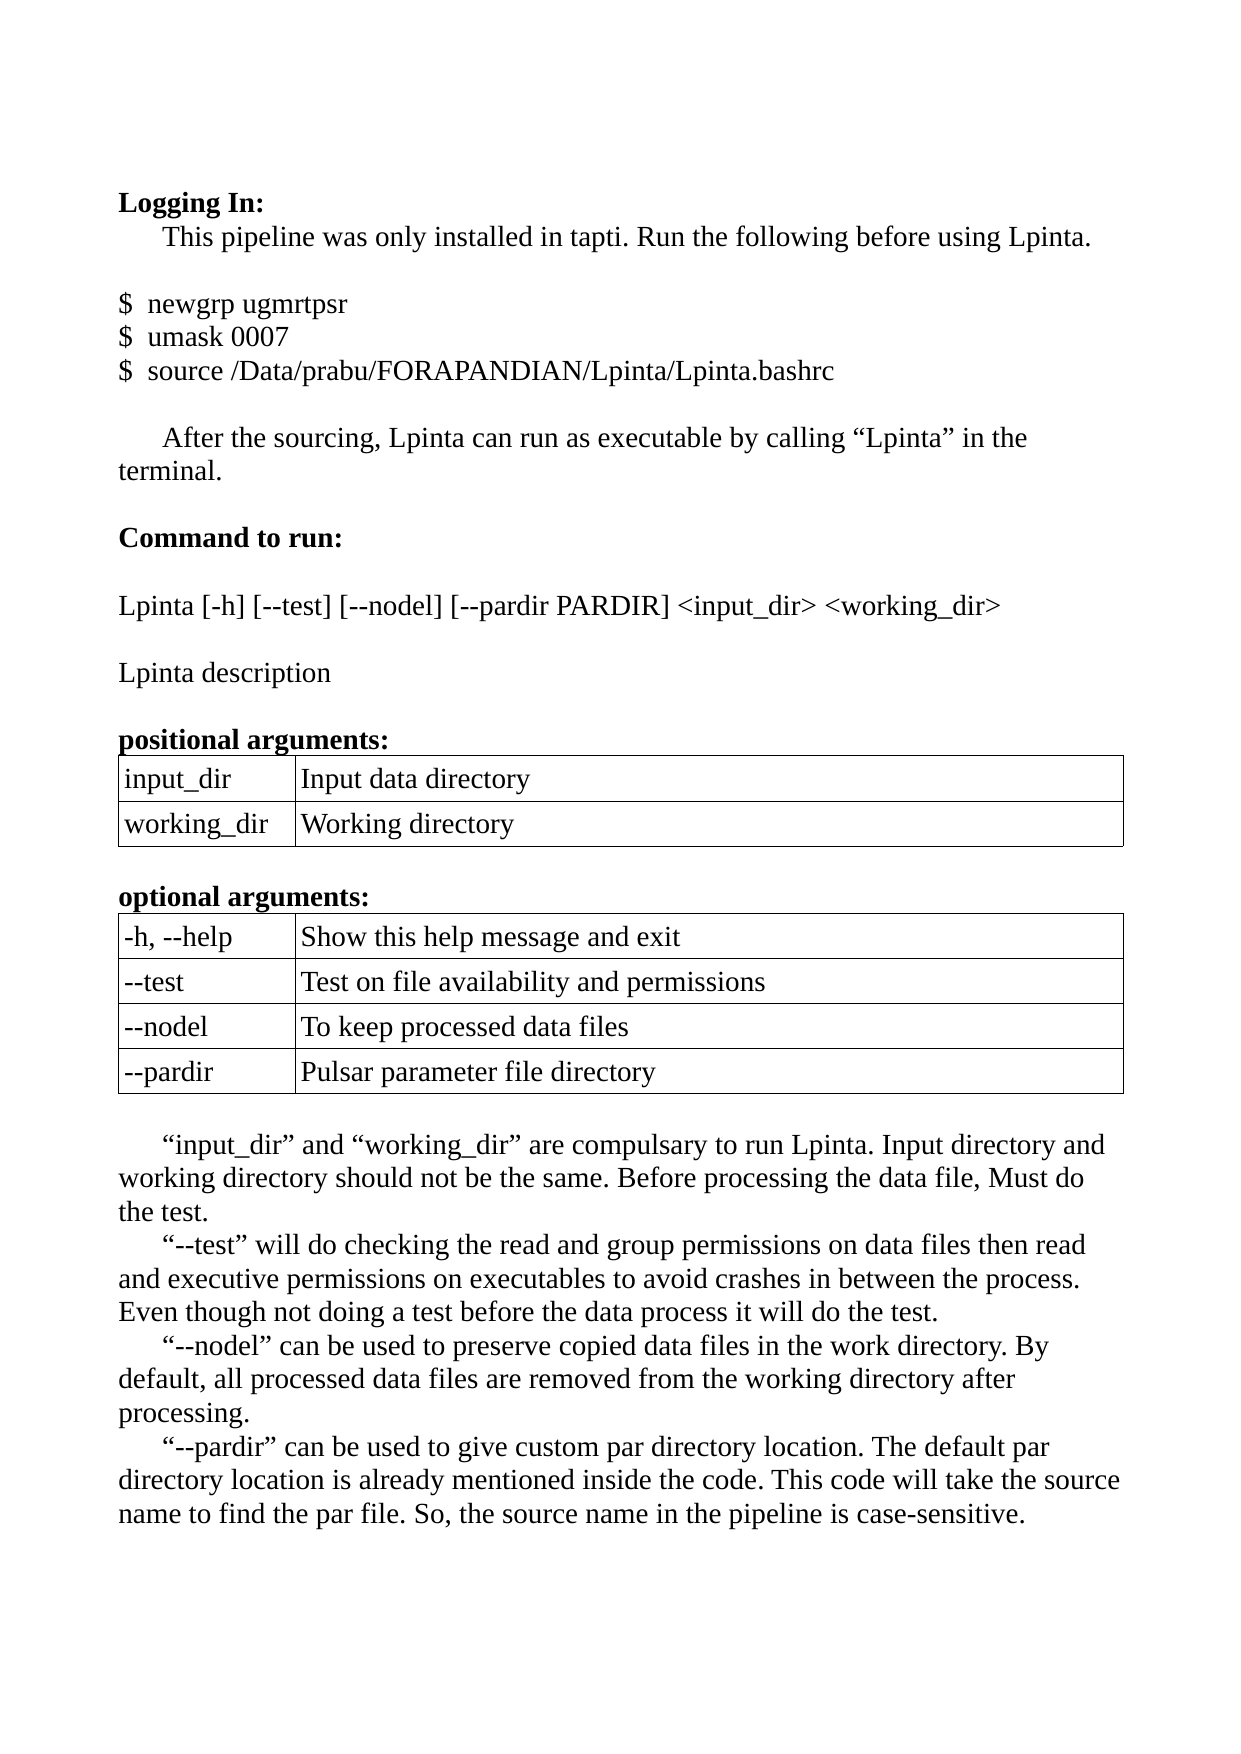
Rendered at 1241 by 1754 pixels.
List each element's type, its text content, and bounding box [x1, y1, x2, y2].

text $ source /Data/prabu/FORAPANDIAN/Lpinta/Lpinta.bashrc [118, 353, 1122, 386]
table_cell --test [119, 959, 295, 1003]
table_header Show this help message and exit [296, 914, 1123, 958]
text Lpinta description [118, 655, 1122, 688]
text “input_dir” and “working_dir” are compulsary to run Lpinta. Input directory and working directory should not be the same. Before processing the data file, Must do the test. [118, 1127, 1122, 1227]
table_header -h, --help [119, 914, 295, 958]
table_cell Pulsar parameter file directory [296, 1049, 1123, 1093]
text $ newgrp ugmrtpsr [118, 286, 1122, 319]
text Command to run: [118, 521, 1122, 554]
text $ umask 0007 [118, 319, 1122, 353]
table_header input_dir [119, 756, 295, 801]
text positional arguments: [118, 722, 1122, 755]
table_cell working_dir [119, 802, 295, 846]
text Logging In: [118, 185, 1122, 219]
table_header Input data directory [296, 756, 1123, 801]
table_cell Test on file availability and permissions [296, 959, 1123, 1003]
text After the sourcing, Lpinta can run as executable by calling “Lpinta” in the terminal. [118, 420, 1122, 487]
table_cell --nodel [119, 1004, 295, 1048]
table_cell Working directory [296, 802, 1123, 846]
text optional arguments: [118, 879, 1122, 913]
text “--pardir” can be used to give custom par directory location. The default par directory location is already mentioned inside the code. This code will take the source name to find the par file. So, the source name in the pipeline is case-sensitive. [118, 1429, 1122, 1529]
text This pipeline was only installed in tapti. Run the following before using Lpinta. [118, 219, 1122, 252]
text “--test” will do checking the read and group permissions on data files then read and executive permissions on executables to avoid crashes in between the process. Even though not doing a test before the data process it will do the test. [118, 1227, 1122, 1328]
text “--nodel” can be used to preserve copied data files in the work directory. By default, all processed data files are removed from the working directory after processing. [118, 1328, 1122, 1429]
table_cell --pardir [119, 1049, 295, 1093]
text Lpinta [-h] [--test] [--nodel] [--pardir PARDIR] <input_dir> <working_dir> [118, 588, 1122, 621]
table_cell To keep processed data files [296, 1004, 1123, 1048]
